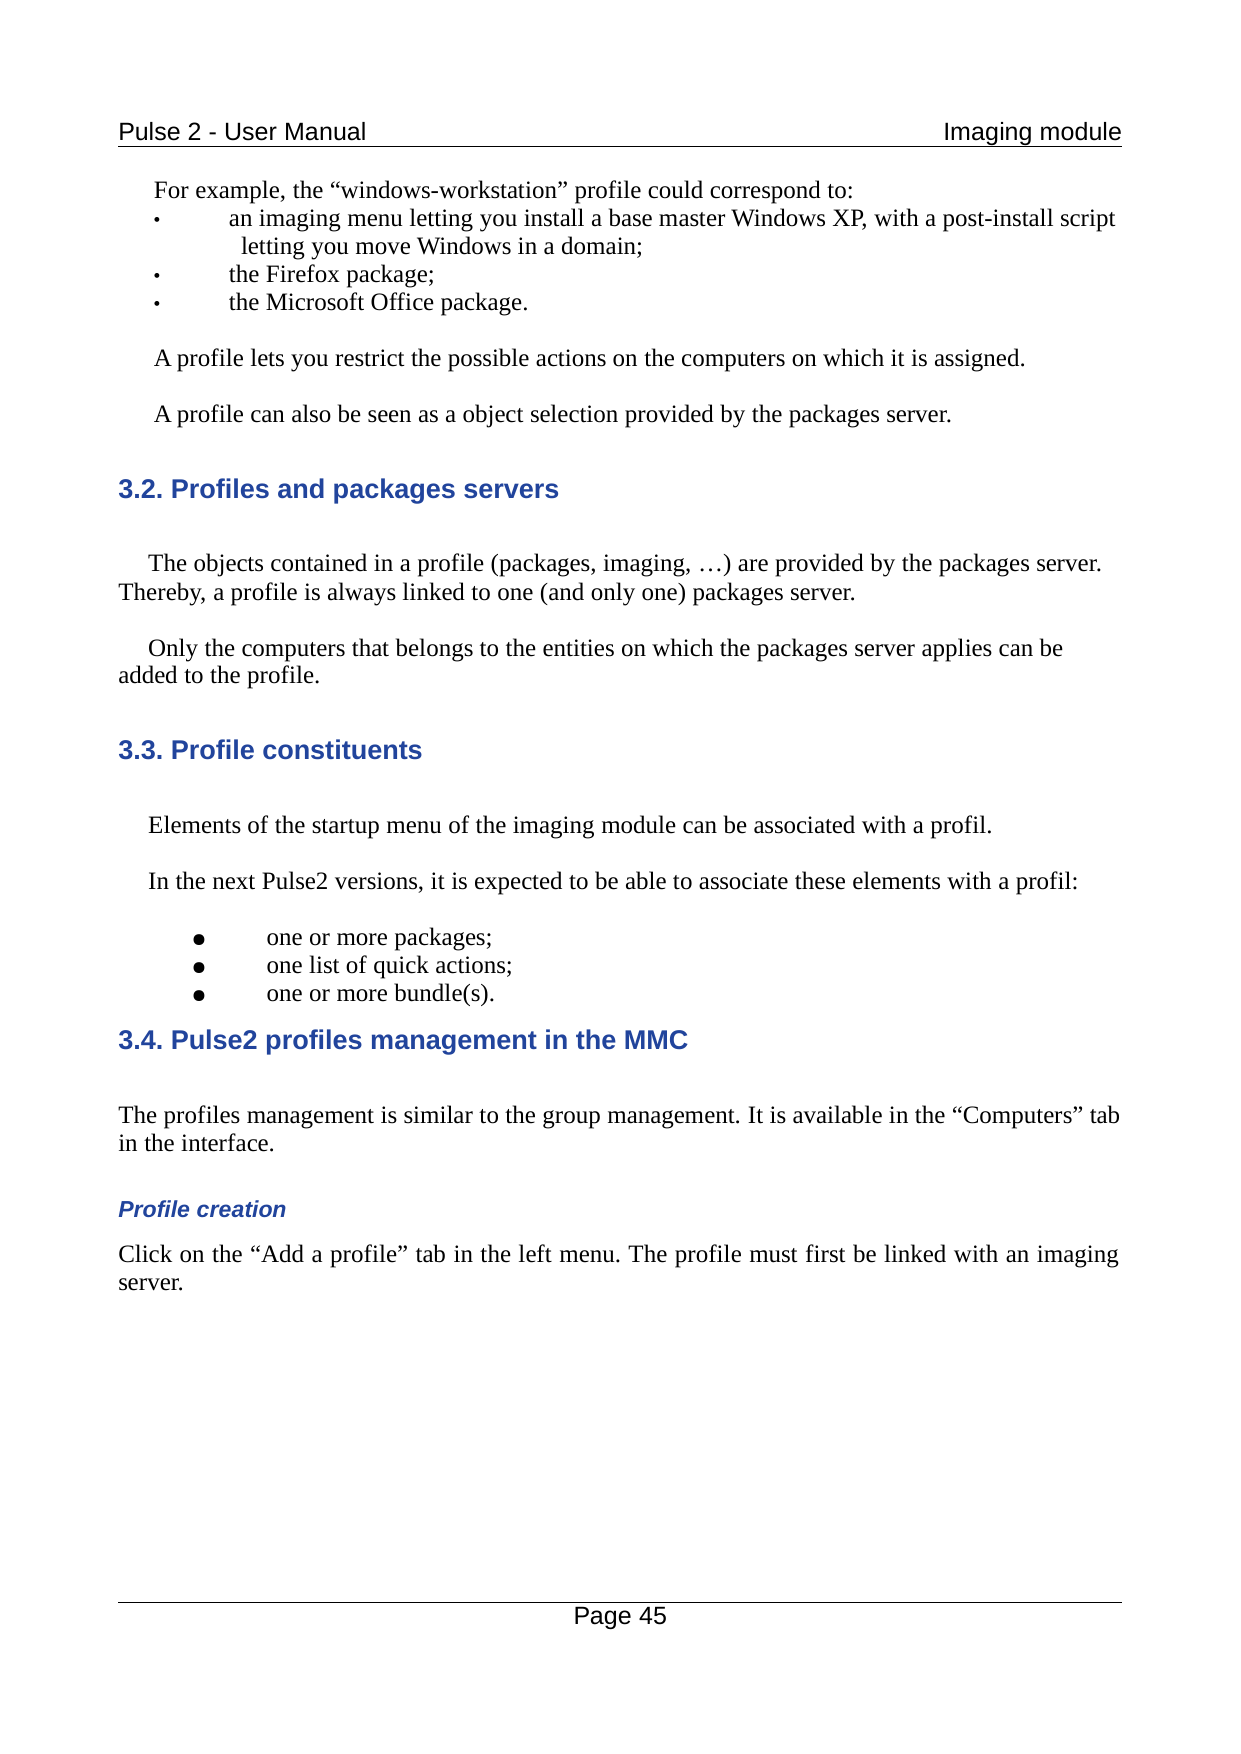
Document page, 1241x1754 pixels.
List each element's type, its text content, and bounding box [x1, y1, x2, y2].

text A profile lets you restrict the possible actions on the computers on which it is assigned. [154, 344, 1122, 372]
list an imaging menu letting you install a base master Windows XP, with a post-install script letting you move Windows in a domain; [154, 204, 1122, 260]
list one or more packages; [152, 923, 1122, 951]
subtitle Pulse2 profiles management in the MMC [118, 1025, 1122, 1055]
text The profiles management is similar to the group management. It is available in the “Computers” tab in the interface. [118, 1101, 1122, 1157]
subtitle Profile creation [118, 1196, 1122, 1222]
text Elements of the startup menu of the imaging module can be associated with a profil. [118, 811, 1122, 839]
subtitle Profile constituents [118, 735, 1122, 765]
list the Microsoft Office package. [154, 288, 1122, 316]
list For example, the “windows-workstation” profile could correspond to: [154, 176, 1122, 204]
text A profile can also be seen as a object selection provided by the packages server. [154, 400, 1122, 428]
list one or more bundle(s). [152, 979, 1122, 1007]
text In the next Pulse2 versions, it is expected to be able to associate these elements with a profil: [118, 867, 1122, 895]
text The objects contained in a profile (packages, imaging, …) are provided by the packages server. Thereby, a profile is always linked to one (and only one) packages server. [118, 549, 1122, 605]
text Only the computers that belongs to the entities on which the packages server applies can be added to the profile. [118, 633, 1122, 689]
list the Firefox package; [154, 260, 1122, 288]
list one list of quick actions; [152, 951, 1122, 979]
subtitle Profiles and packages servers [118, 474, 1122, 504]
text Click on the “Add a profile” tab in the left menu. The profile must first be linked with an imaging server. [118, 1240, 1122, 1296]
